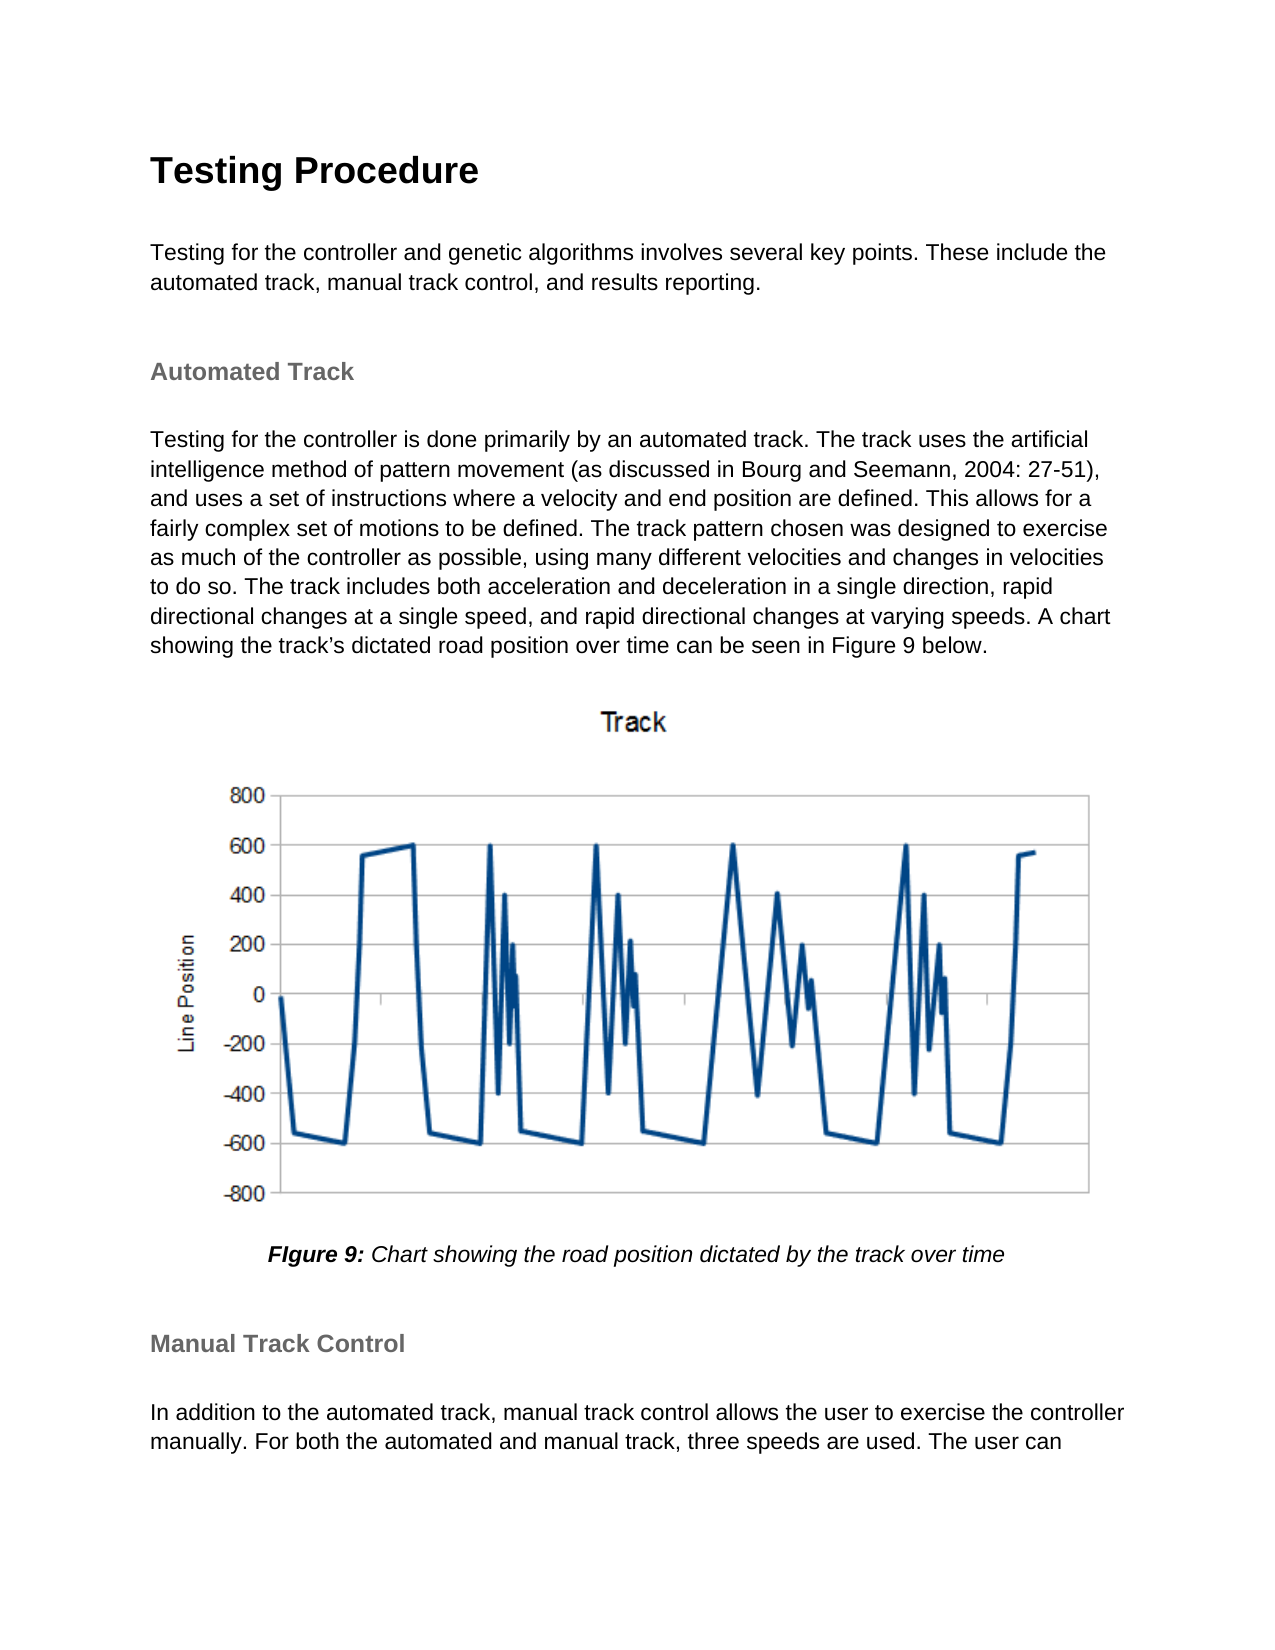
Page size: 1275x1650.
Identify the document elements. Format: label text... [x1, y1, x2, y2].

picture [150, 691, 1125, 1238]
subtitle Manual Track Control [150, 1329, 1125, 1357]
text Testing for the controller and genetic algorithms involves several key points. These include the automated track, manual track control, and results reporting. [150, 240, 1125, 295]
subtitle Testing Procedure [150, 150, 1125, 192]
subtitle Automated Track [150, 357, 1125, 385]
text In addition to the automated track, manual track control allows the user to exercise the controller manually. For both the automated and manual track, three speeds are used. The user can [150, 1399, 1125, 1454]
text FIgure 9: Chart showing the road position dictated by the track over time [150, 1242, 1125, 1267]
text Testing for the controller is done primarily by an automated track. The track uses the artificial intelligence method of pattern movement (as discussed in Bourg and Seemann, 2004: 27-51), and uses a set of instructions where a velocity and end position are defined. This allows for a fairly complex set of motions to be defined. The track pattern chosen was designed to exercise as much of the controller as possible, using many different velocities and changes in velocities to do so. The track includes both acceleration and deceleration in a single direction, rapid directional changes at a single speed, and rapid directional changes at varying speeds. A chart showing the track’s dictated road position over time can be seen in Figure 9 below. [150, 427, 1125, 658]
